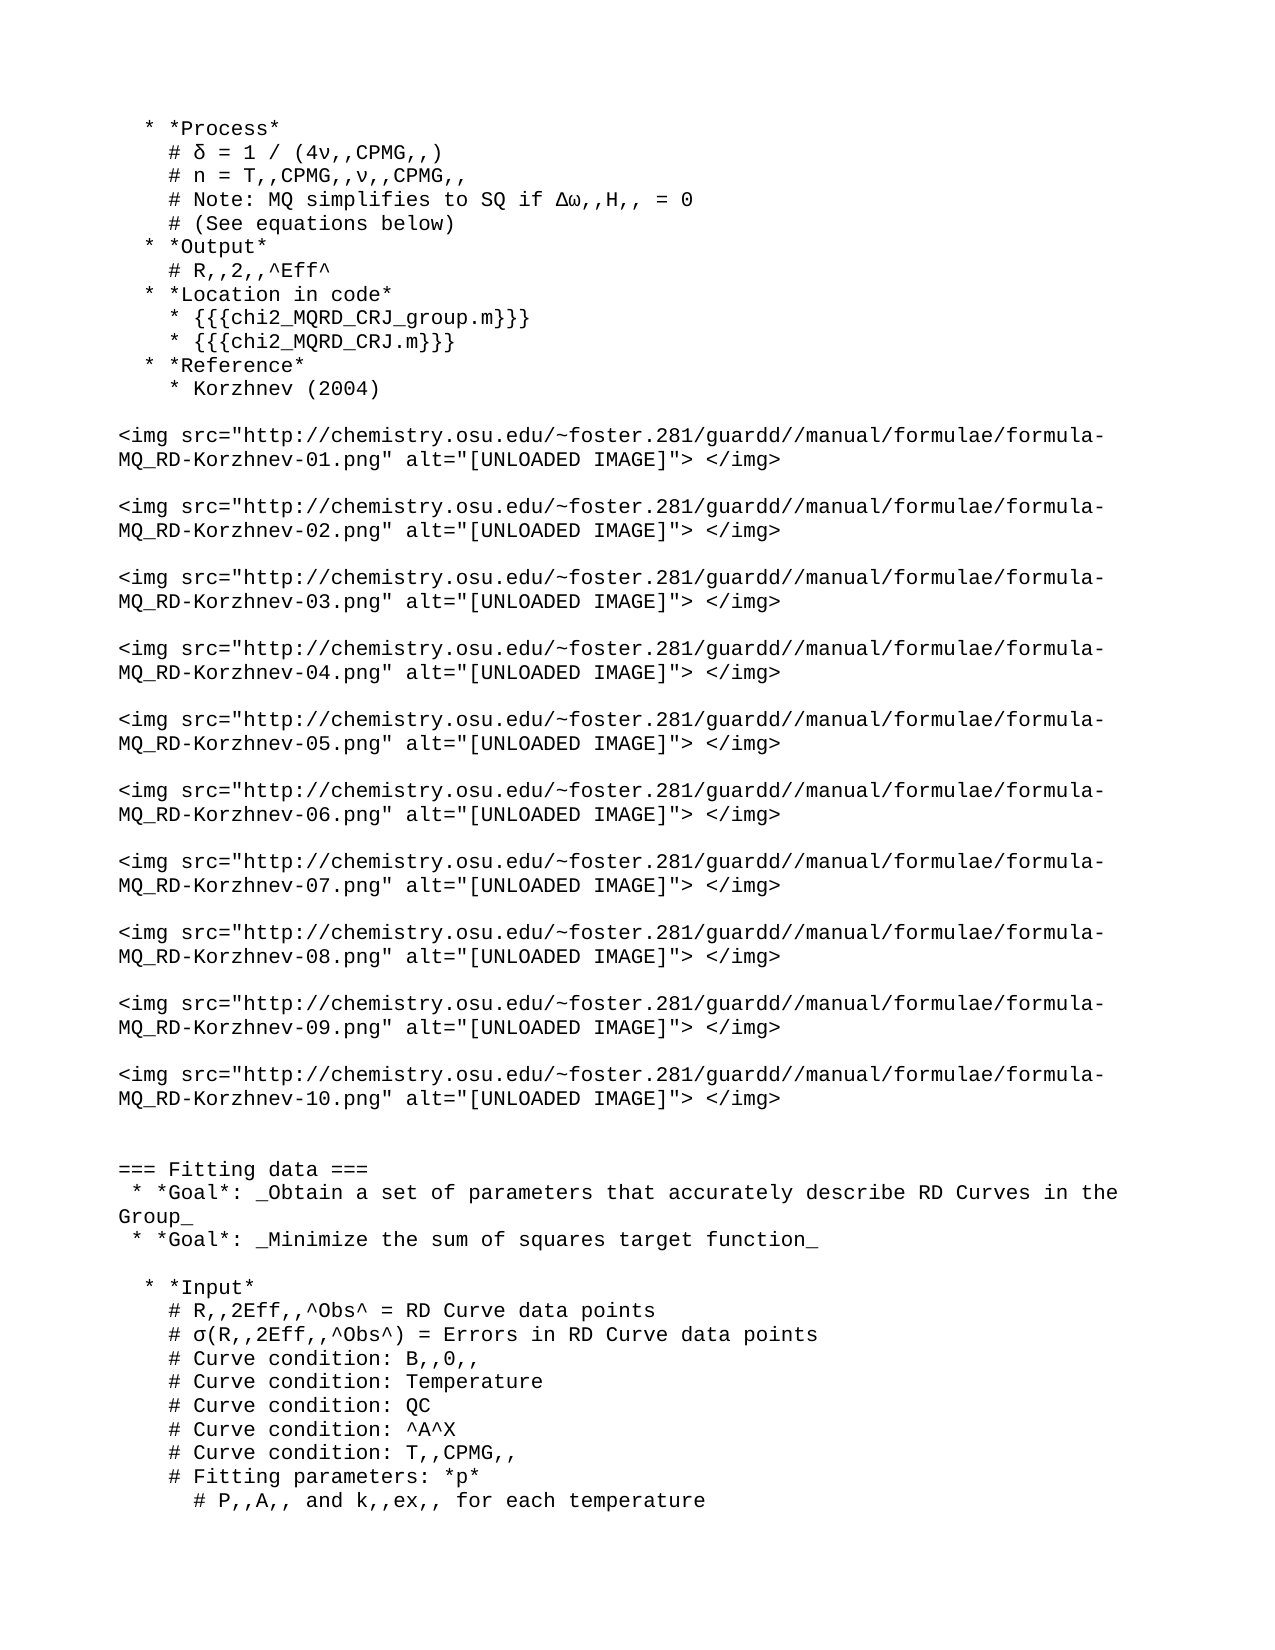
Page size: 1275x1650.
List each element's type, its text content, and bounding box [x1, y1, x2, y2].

text <img src="http://chemistry.osu.edu/~foster.281/guardd//manual/formulae/formula-MQ_RD-Korzhnev-10.png" alt="[UNLOADED IMAGE]"> </img> [118, 1064, 1157, 1111]
text * *Input* [118, 1277, 1157, 1300]
text # n = T,,CPMG,,ν,,CPMG,, [118, 165, 1157, 189]
text # Curve condition: T,,CPMG,, [118, 1442, 1157, 1466]
text # R,,2,,^Eff^ [118, 260, 1157, 284]
text * *Output* [118, 236, 1157, 260]
text # (See equations below) [118, 213, 1157, 236]
text * *Location in code* [118, 284, 1157, 307]
text * {{{chi2_MQRD_CRJ_group.m}}} [118, 307, 1157, 331]
text # Fitting parameters: *p* [118, 1466, 1157, 1489]
text # σ(R,,2Eff,,^Obs^) = Errors in RD Curve data points [118, 1324, 1157, 1348]
text <img src="http://chemistry.osu.edu/~foster.281/guardd//manual/formulae/formula-MQ_RD-Korzhnev-09.png" alt="[UNLOADED IMAGE]"> </img> [118, 993, 1157, 1040]
text # P,,A,, and k,,ex,, for each temperature [118, 1489, 1157, 1513]
text # δ = 1 / (4ν,,CPMG,,) [118, 142, 1157, 165]
text * {{{chi2_MQRD_CRJ.m}}} [118, 331, 1157, 354]
text * *Goal*: _Minimize the sum of squares target function_ [118, 1229, 1157, 1253]
text <img src="http://chemistry.osu.edu/~foster.281/guardd//manual/formulae/formula-MQ_RD-Korzhnev-02.png" alt="[UNLOADED IMAGE]"> </img> [118, 496, 1157, 544]
text # R,,2Eff,,^Obs^ = RD Curve data points [118, 1300, 1157, 1324]
text <img src="http://chemistry.osu.edu/~foster.281/guardd//manual/formulae/formula-MQ_RD-Korzhnev-08.png" alt="[UNLOADED IMAGE]"> </img> [118, 922, 1157, 969]
text <img src="http://chemistry.osu.edu/~foster.281/guardd//manual/formulae/formula-MQ_RD-Korzhnev-01.png" alt="[UNLOADED IMAGE]"> </img> [118, 426, 1157, 473]
text # Curve condition: ^A^X [118, 1419, 1157, 1442]
text # Curve condition: B,,0,, [118, 1348, 1157, 1371]
text <img src="http://chemistry.osu.edu/~foster.281/guardd//manual/formulae/formula-MQ_RD-Korzhnev-03.png" alt="[UNLOADED IMAGE]"> </img> [118, 567, 1157, 615]
text === Fitting data === [118, 1158, 1157, 1182]
text <img src="http://chemistry.osu.edu/~foster.281/guardd//manual/formulae/formula-MQ_RD-Korzhnev-04.png" alt="[UNLOADED IMAGE]"> </img> [118, 638, 1157, 686]
text * *Process* [118, 118, 1157, 142]
text <img src="http://chemistry.osu.edu/~foster.281/guardd//manual/formulae/formula-MQ_RD-Korzhnev-05.png" alt="[UNLOADED IMAGE]"> </img> [118, 709, 1157, 757]
text <img src="http://chemistry.osu.edu/~foster.281/guardd//manual/formulae/formula-MQ_RD-Korzhnev-06.png" alt="[UNLOADED IMAGE]"> </img> [118, 780, 1157, 827]
text # Note: MQ simplifies to SQ if Δω,,H,, = 0 [118, 189, 1157, 213]
text # Curve condition: Temperature [118, 1371, 1157, 1395]
text * *Reference* [118, 354, 1157, 378]
text * *Goal*: _Obtain a set of parameters that accurately describe RD Curves in the Group_ [118, 1182, 1157, 1229]
text # Curve condition: QC [118, 1395, 1157, 1419]
text * Korzhnev (2004) [118, 378, 1157, 402]
text <img src="http://chemistry.osu.edu/~foster.281/guardd//manual/formulae/formula-MQ_RD-Korzhnev-07.png" alt="[UNLOADED IMAGE]"> </img> [118, 851, 1157, 898]
